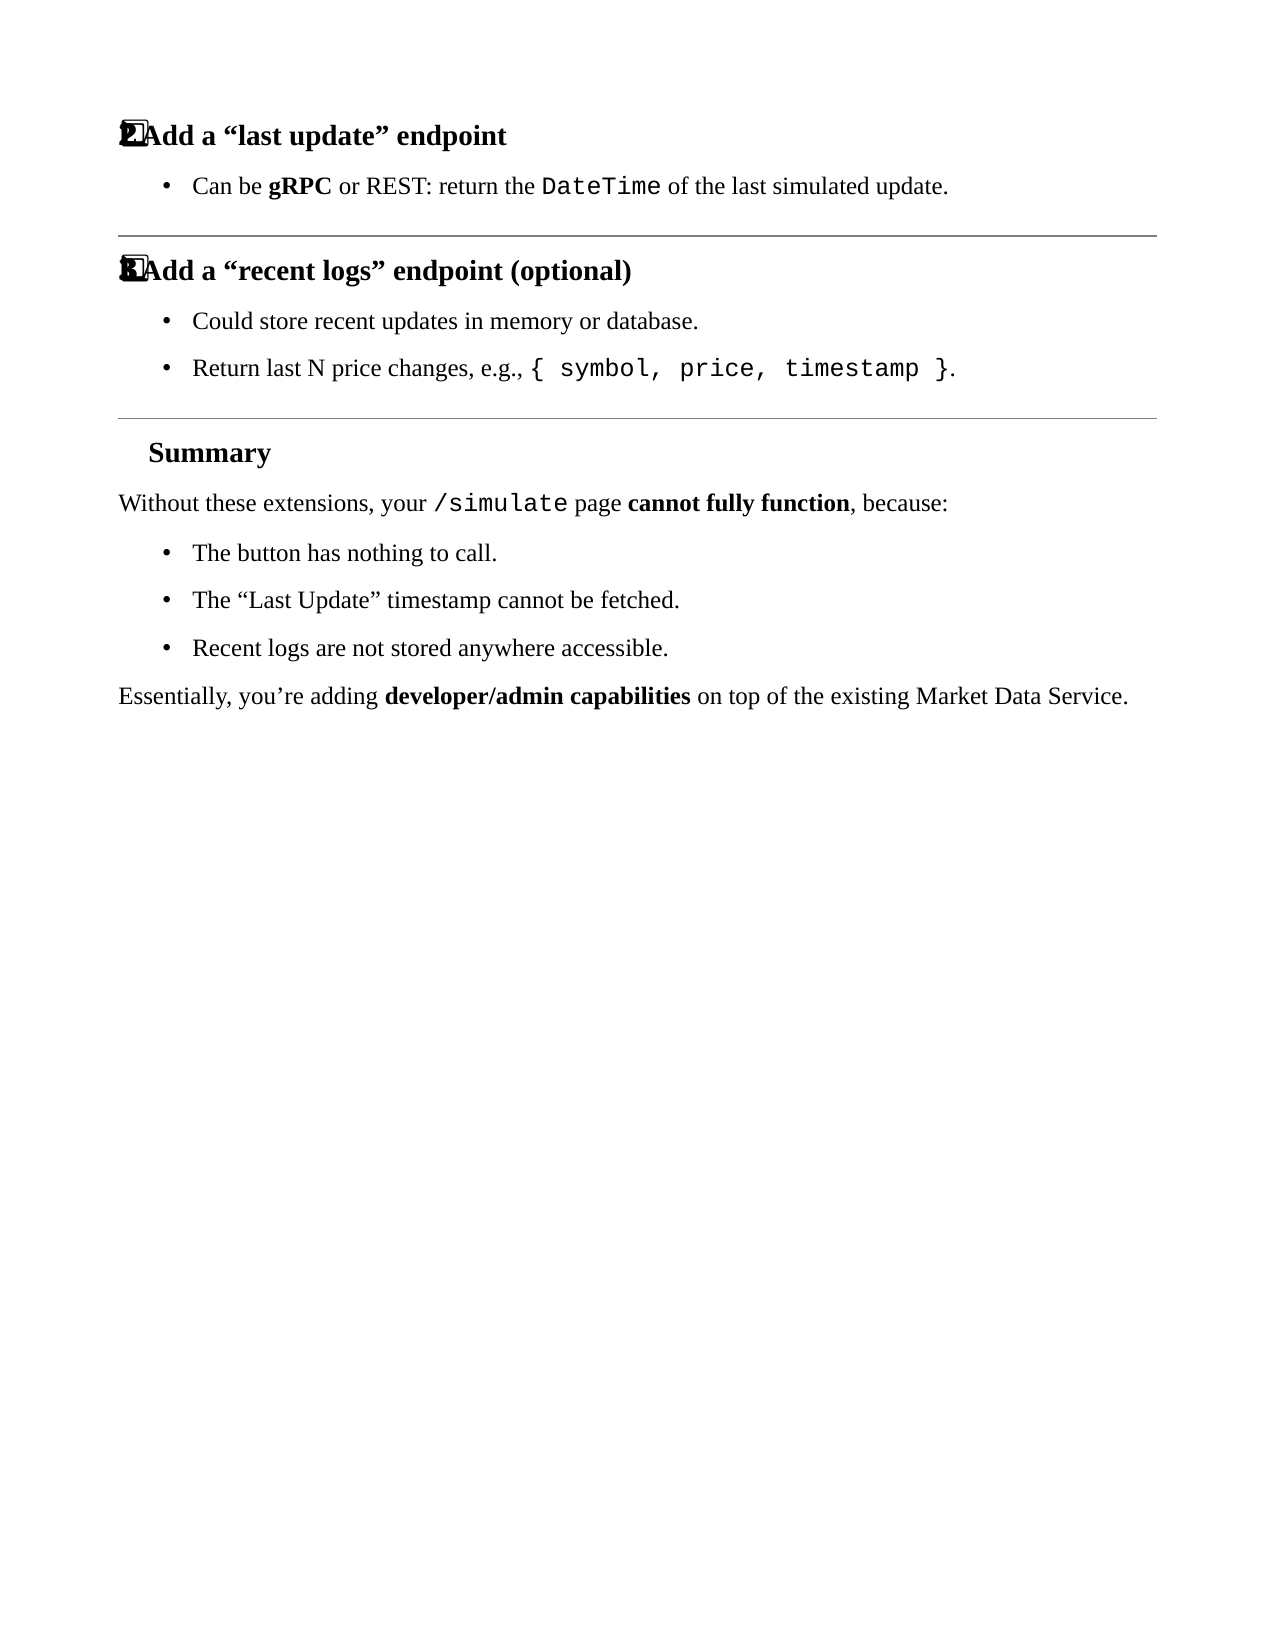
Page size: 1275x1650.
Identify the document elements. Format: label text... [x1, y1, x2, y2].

list Can be gRPC or REST: return the DateTime of the last simulated update. [162, 171, 1157, 202]
subtitle 3️⃣ Add a “recent logs” endpoint (optional) [118, 253, 1157, 286]
text Essentially, you’re adding developer/admin capabilities on top of the existing Market Data Service. [118, 681, 1157, 709]
list The “Last Update” timestamp cannot be fetched. [162, 586, 1157, 614]
list Could store recent updates in memory or database. [162, 306, 1157, 334]
list Return last N price changes, e.g., { symbol, price, timestamp }. [162, 353, 1157, 384]
list Recent logs are not stored anywhere accessible. [162, 633, 1157, 662]
subtitle ✅ Summary [118, 435, 1157, 468]
text Without these extensions, your /simulate page cannot fully function, because: [118, 488, 1157, 519]
subtitle 2️⃣ Add a “last update” endpoint [118, 118, 1157, 152]
list The button has nothing to call. [162, 538, 1157, 567]
